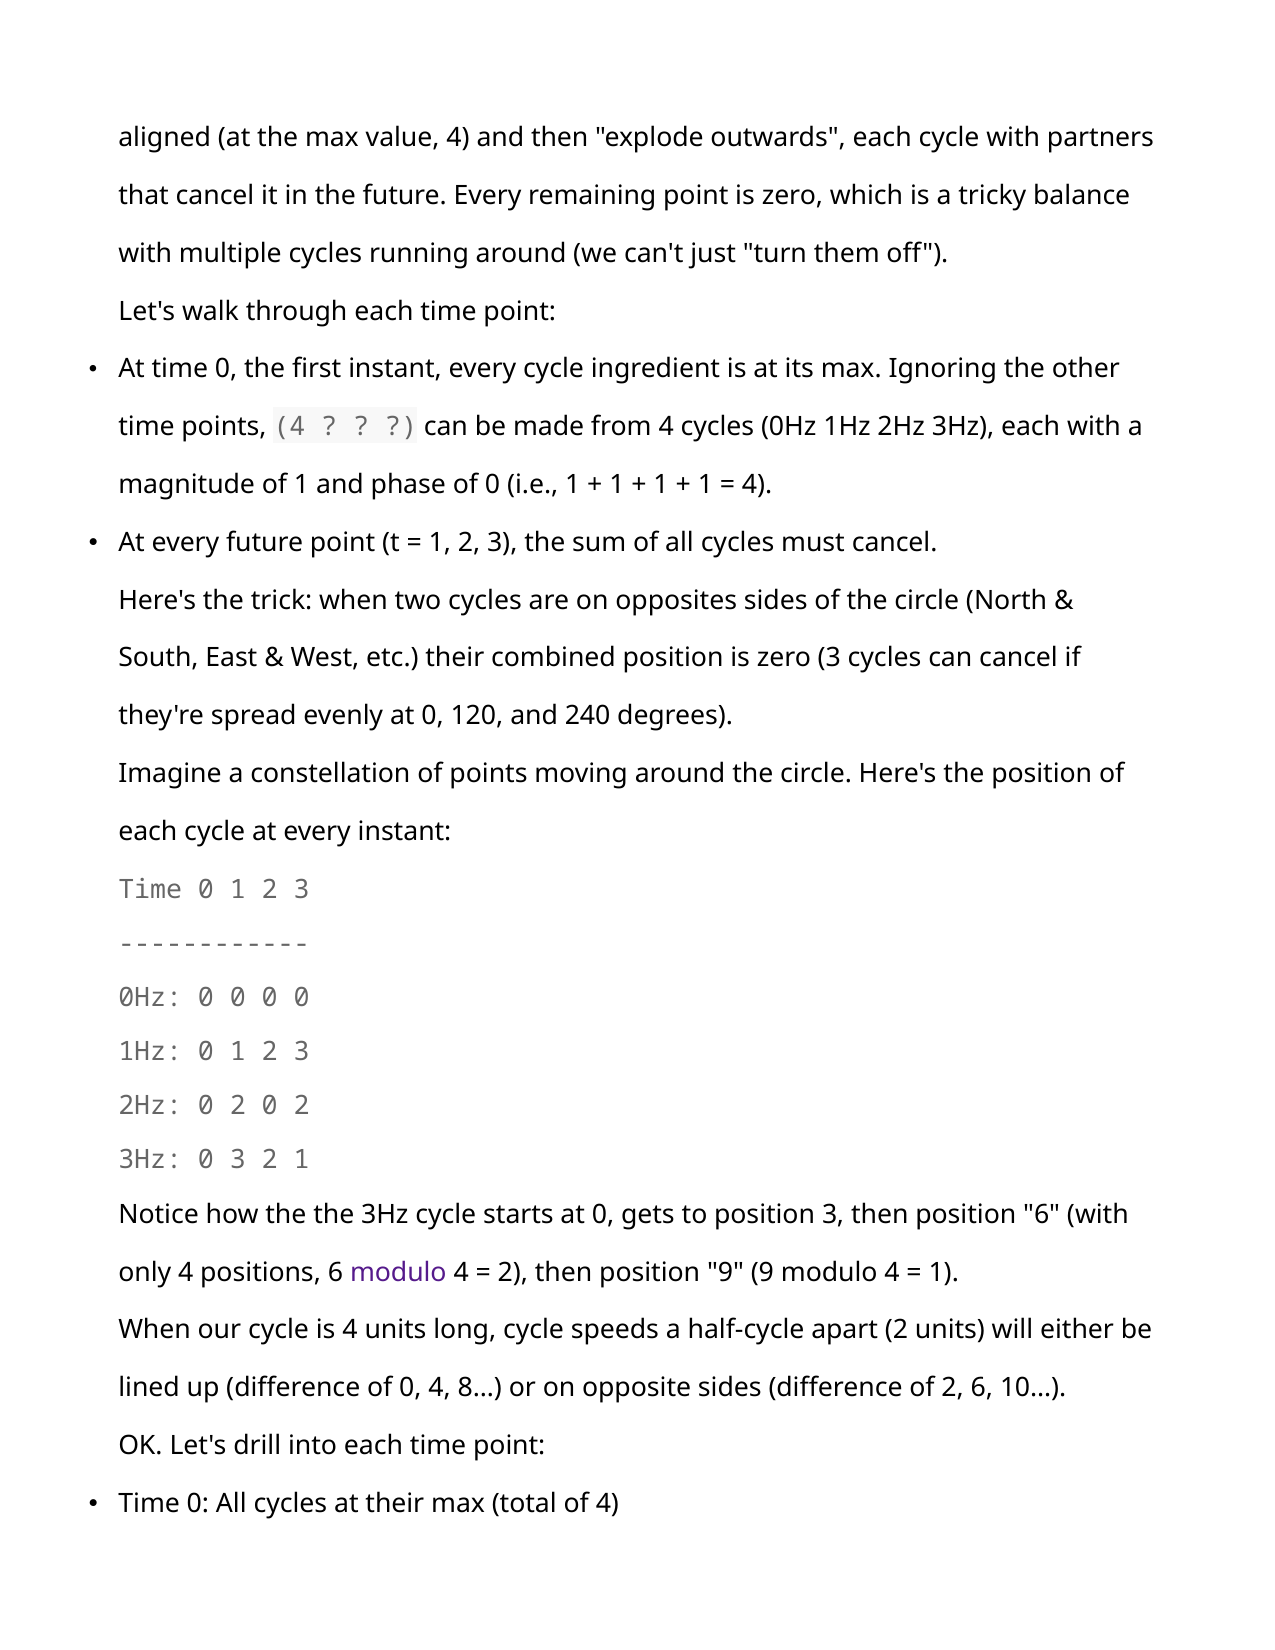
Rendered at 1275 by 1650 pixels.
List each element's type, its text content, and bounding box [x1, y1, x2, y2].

text aligned (at the max value, 4) and then "explode outwards", each cycle with partners that cancel it in the future. Every remaining point is zero, which is a tricky balance with multiple cycles running around (we can't just "turn them off"). [118, 118, 1157, 270]
text 0Hz: 0 0 0 0 [118, 978, 1157, 1014]
list Time 0: All cycles at their max (total of 4) [118, 1484, 1157, 1520]
text ------------ [118, 924, 1157, 960]
text Here's the trick: when two cycles are on opposites sides of the circle (North & South, East & West, etc.) their combined position is zero (3 cycles can cancel if they're spread evenly at 0, 120, and 240 degrees). [118, 581, 1157, 732]
text 3Hz: 0 3 2 1 [118, 1141, 1157, 1177]
text Time 0 1 2 3 [118, 870, 1157, 906]
text 1Hz: 0 1 2 3 [118, 1032, 1157, 1068]
text OK. Let's drill into each time point: [118, 1426, 1157, 1462]
list At time 0, the first instant, every cycle ingredient is at its max. Ignoring the other time points, (4 ? ? ?) can be made from 4 cycles (0Hz 1Hz 2Hz 3Hz), each with a magnitude of 1 and phase of 0 (i.e., 1 + 1 + 1 + 1 = 4). [118, 349, 1157, 501]
list At every future point (t = 1, 2, 3), the sum of all cycles must cancel. [118, 523, 1157, 559]
text When our cycle is 4 units long, cycle speeds a half-cycle apart (2 units) will either be lined up (difference of 0, 4, 8…) or on opposite sides (difference of 2, 6, 10…). [118, 1310, 1157, 1404]
text 2Hz: 0 2 0 2 [118, 1086, 1157, 1122]
text Let's walk through each time point: [118, 292, 1157, 328]
text Notice how the the 3Hz cycle starts at 0, gets to position 3, then position "6" (with only 4 positions, 6 modulo 4 = 2), then position "9" (9 modulo 4 = 1). [118, 1195, 1157, 1289]
text Imagine a constellation of points moving around the circle. Here's the position of each cycle at every instant: [118, 754, 1157, 848]
